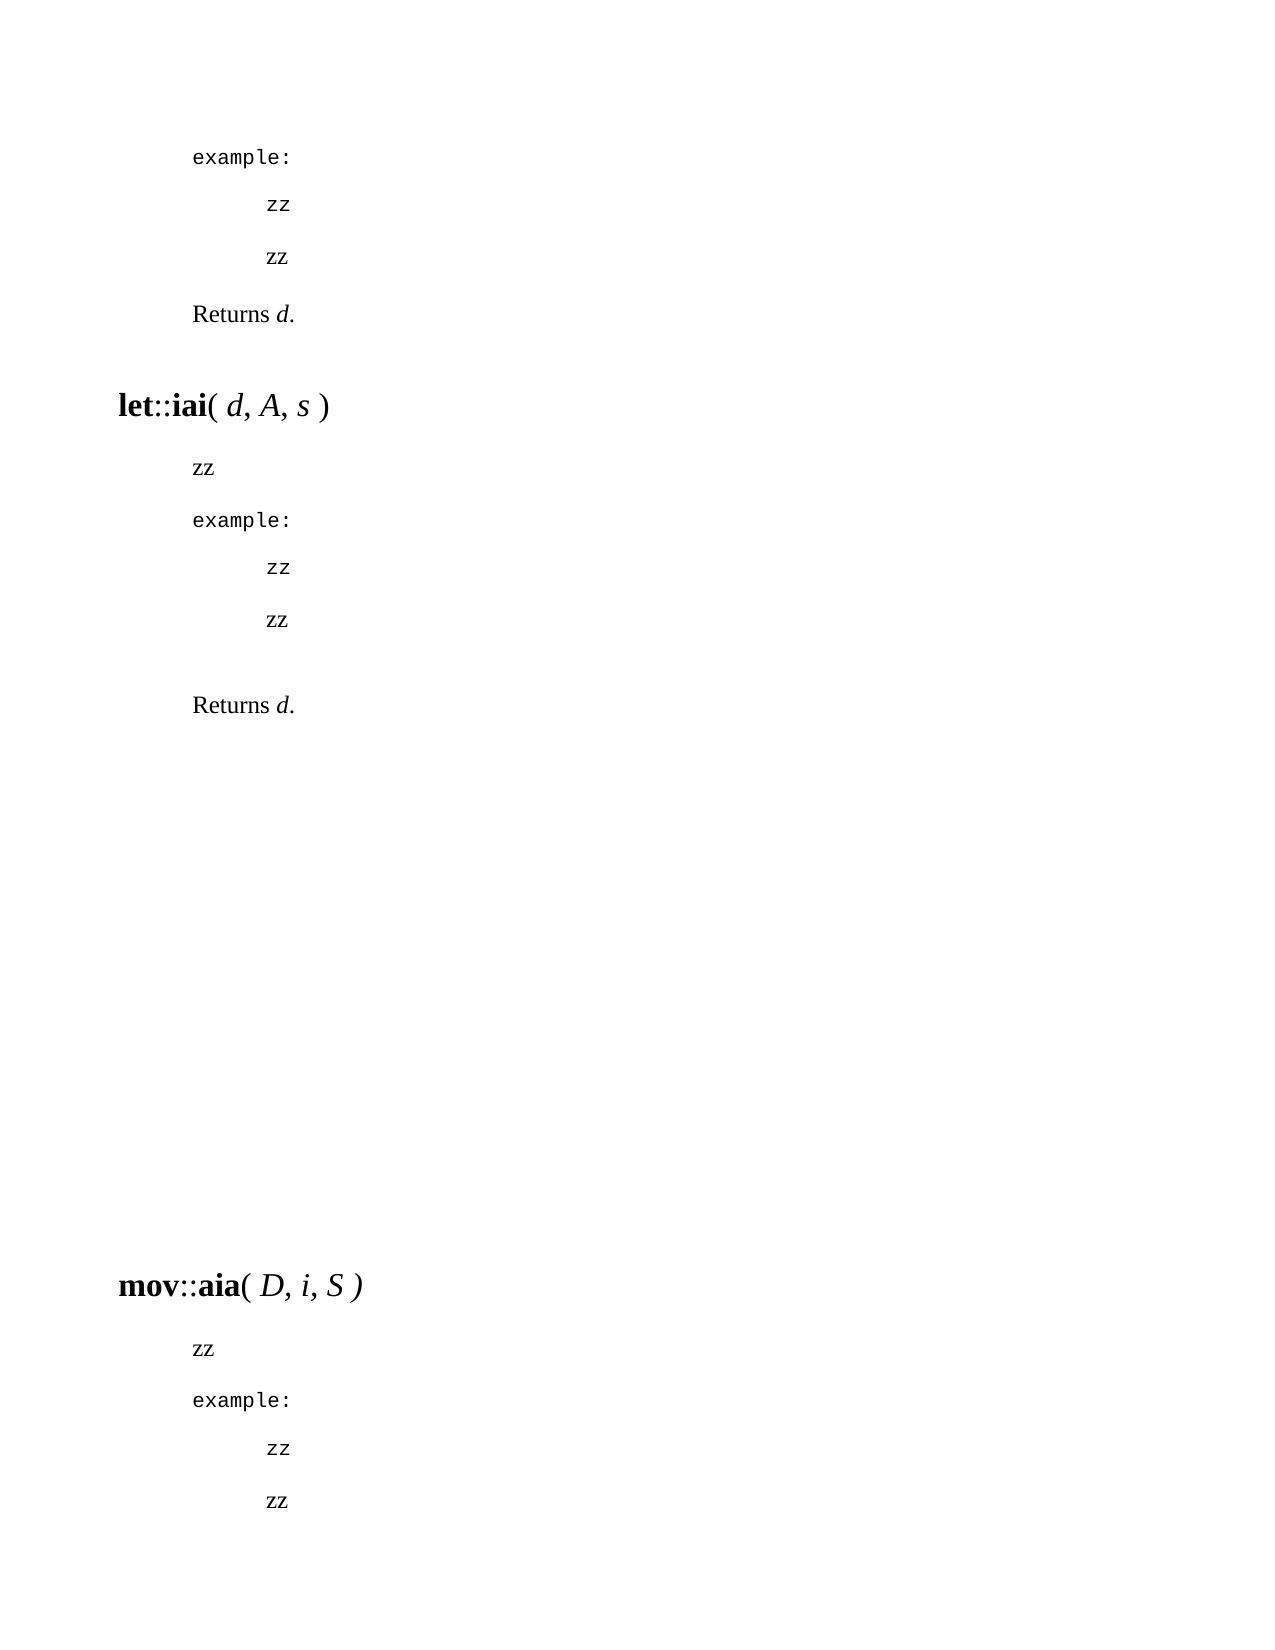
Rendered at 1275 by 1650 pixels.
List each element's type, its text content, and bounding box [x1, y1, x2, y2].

text zz [118, 1333, 1157, 1361]
text zz [118, 452, 1157, 481]
text Returns d. [118, 299, 1157, 328]
text let::iai( d, A, s ) [118, 385, 1157, 423]
text zz [118, 241, 1157, 270]
text zz [118, 557, 1157, 581]
text zz [118, 1485, 1157, 1513]
text example: [118, 510, 1157, 533]
text example: [118, 147, 1157, 171]
text mov::aia( D, i, S ) [118, 1266, 1157, 1304]
text zz [118, 1437, 1157, 1461]
text Returns d. [118, 691, 1157, 719]
text example: [118, 1390, 1157, 1414]
text zz [118, 604, 1157, 633]
text zz [118, 194, 1157, 218]
